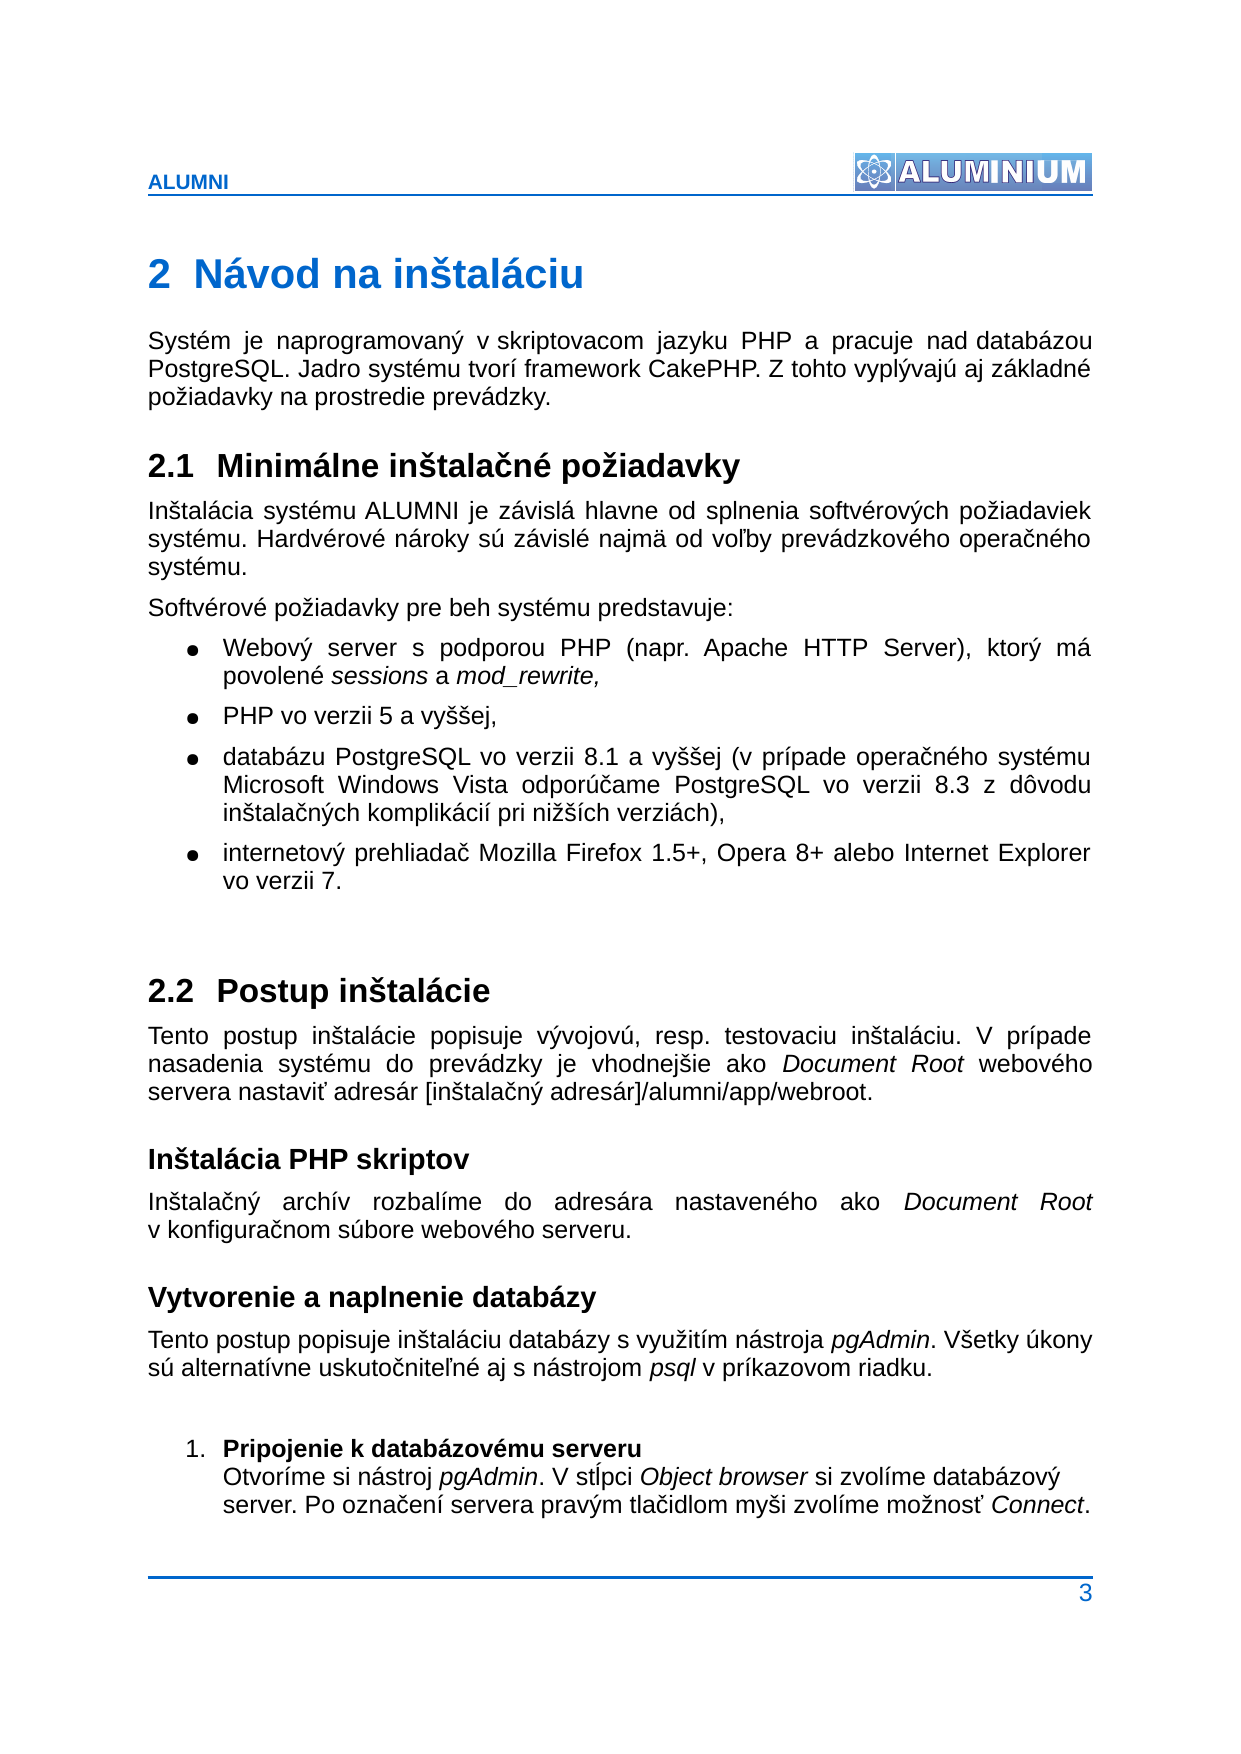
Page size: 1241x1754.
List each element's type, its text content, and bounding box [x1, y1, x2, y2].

subtitle Postup inštalácie [148, 972, 1093, 1010]
text Inštalačný archív rozbalíme do adresára nastaveného ako Document Root v konfiguračnom súbore webového serveru. [148, 1188, 1093, 1244]
subtitle Minimálne inštalačné požiadavky [148, 447, 1093, 485]
text Systém je naprogramovaný v skriptovacom jazyku PHP a pracuje nad databázou PostgreSQL. Jadro systému tvorí framework CakePHP. Z tohto vyplývajú aj základné požiadavky na prostredie prevádzky. [148, 326, 1093, 410]
subtitle Vytvorenie a naplnenie databázy [148, 1281, 1093, 1314]
list Pripojenie k databázovému serveru Otvoríme si nástroj pgAdmin. V stĺpci Object browser si zvolíme databázový server. Po označení servera pravým tlačidlom myši zvolíme možnosť Connect. [185, 1435, 1093, 1519]
text Tento postup popisuje inštaláciu databázy s využitím nástroja pgAdmin. Všetky úkony sú alternatívne uskutočniteľné aj s nástrojom psql v príkazovom riadku. [148, 1326, 1093, 1382]
list Webový server s podporou PHP (napr. Apache HTTP Server), ktorý má povolené sessions a mod_rewrite, [185, 634, 1093, 690]
text Tento postup inštalácie popisuje vývojovú, resp. testovaciu inštaláciu. V prípade nasadenia systému do prevádzky je vhodnejšie ako Document Root webového servera nastaviť adresár [inštalačný adresár]/alumni/app/webroot. [148, 1022, 1093, 1106]
list databázu PostgreSQL vo verzii 8.1 a vyššej (v prípade operačného systému Microsoft Windows Vista odporúčame PostgreSQL vo verzii 8.3 z dôvodu inštalačných komplikácií pri nižších verziách), [185, 743, 1093, 826]
subtitle Návod na inštaláciu [148, 250, 1093, 297]
list internetový prehliadač Mozilla Firefox 1.5+, Opera 8+ alebo Internet Explorer vo verzii 7. [185, 839, 1093, 895]
text Inštalácia systému ALUMNI je závislá hlavne od splnenia softvérových požiadaviek systému. Hardvérové nároky sú závislé najmä od voľby prevádzkového operačného systému. [148, 497, 1093, 581]
list PHP vo verzii 5 a vyššej, [185, 702, 1093, 730]
subtitle Inštalácia PHP skriptov [148, 1143, 1093, 1176]
text Softvérové požiadavky pre beh systému predstavuje: [148, 593, 1093, 621]
